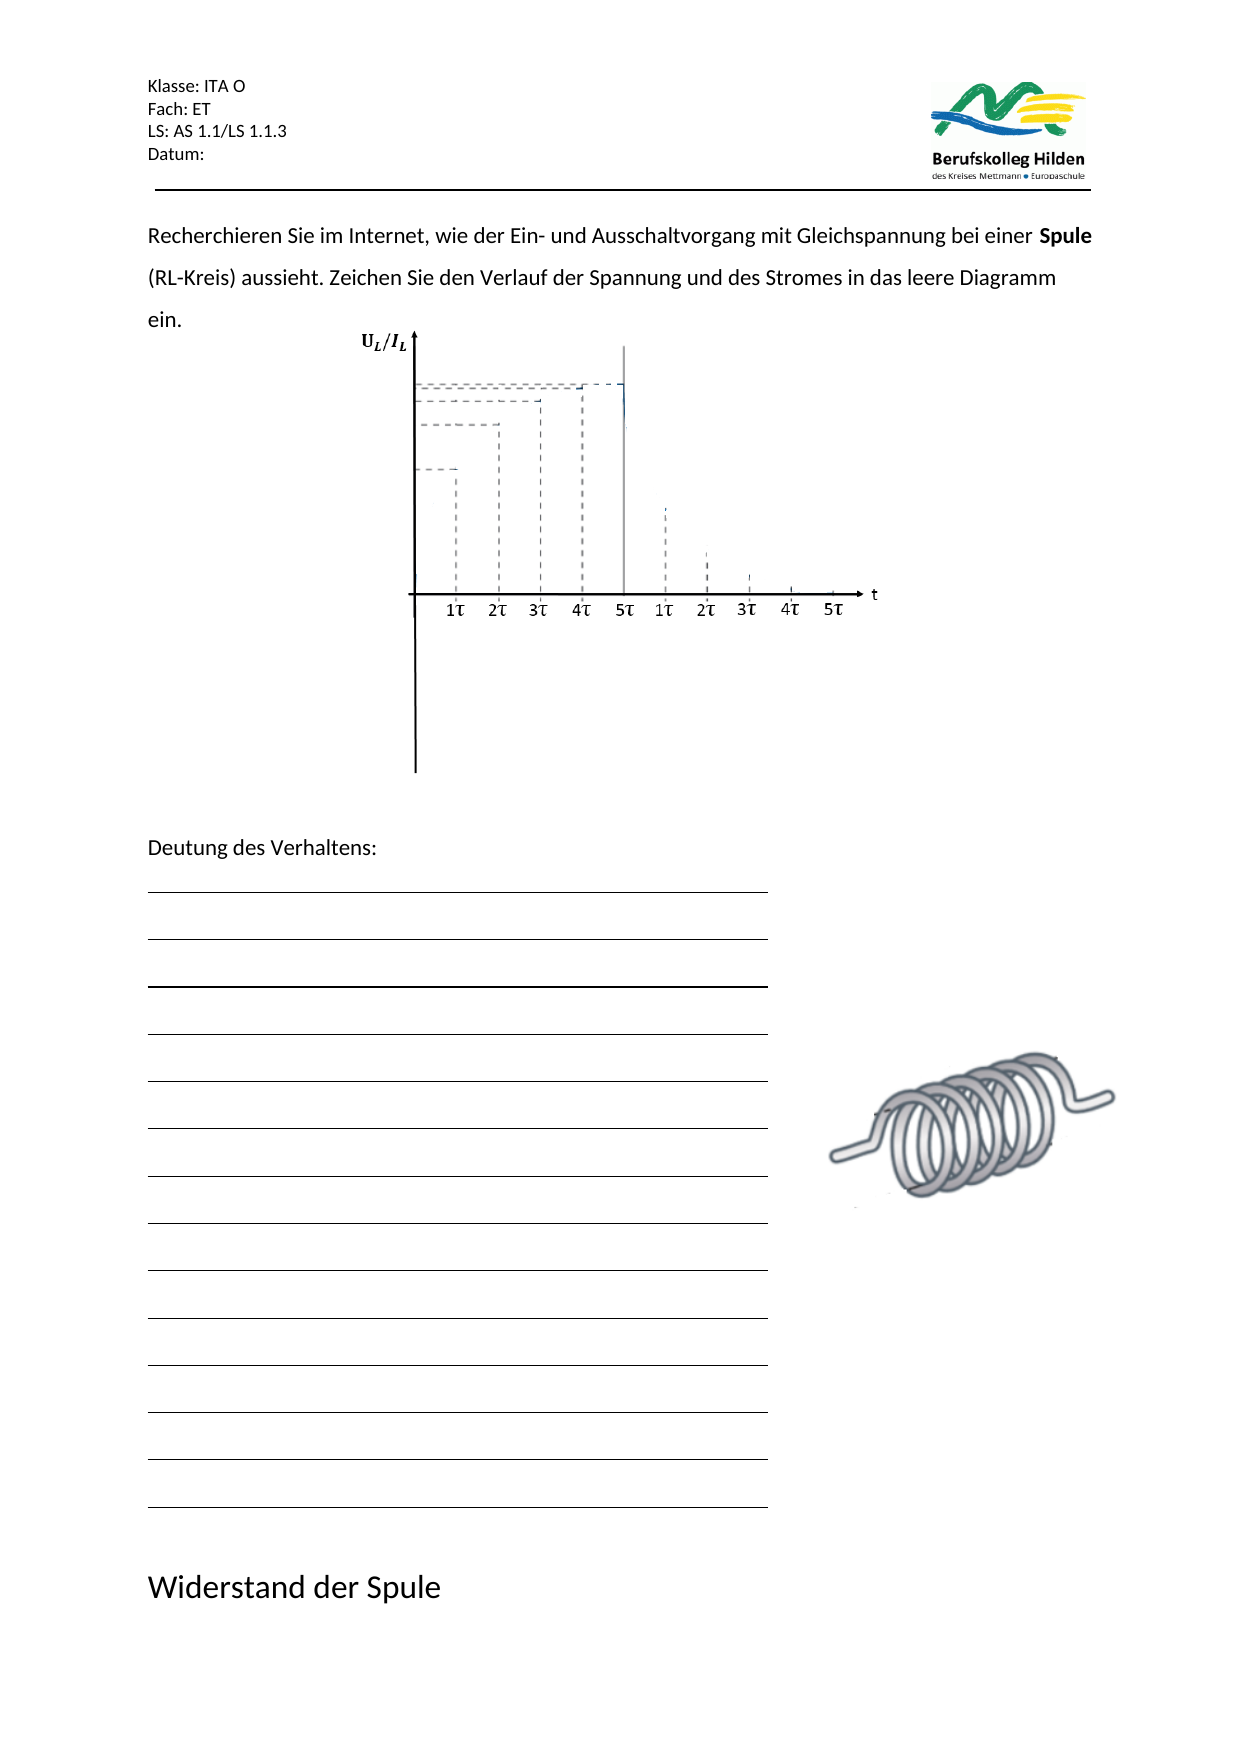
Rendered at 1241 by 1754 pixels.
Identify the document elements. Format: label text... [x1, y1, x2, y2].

table_cell [148, 1082, 768, 1128]
table_cell [148, 1366, 768, 1412]
table_cell [148, 1413, 768, 1459]
picture [823, 1042, 1123, 1219]
table_cell [148, 1271, 768, 1317]
table_cell [148, 1177, 768, 1223]
picture [354, 322, 886, 786]
table_cell [148, 1035, 768, 1081]
text Recherchieren Sie im Internet, wie der Ein- und Ausschaltvorgang mit Gleichspannung bei einer Spule (RL-Kreis) aussieht. Zeichen Sie den Verlauf der Spannung und des Stromes in das leere Diagramm ein. [148, 221, 1093, 333]
table_header [148, 893, 768, 939]
table_cell [148, 1129, 768, 1176]
table_cell [148, 1319, 768, 1365]
table_cell [148, 1224, 768, 1270]
picture [948, 74, 1093, 187]
text Deutung des Verhaltens: [148, 833, 1093, 861]
text Widerstand der Spule [148, 1566, 1093, 1607]
table_cell [148, 940, 768, 986]
table_cell [148, 988, 768, 1034]
table_cell [148, 1460, 768, 1507]
